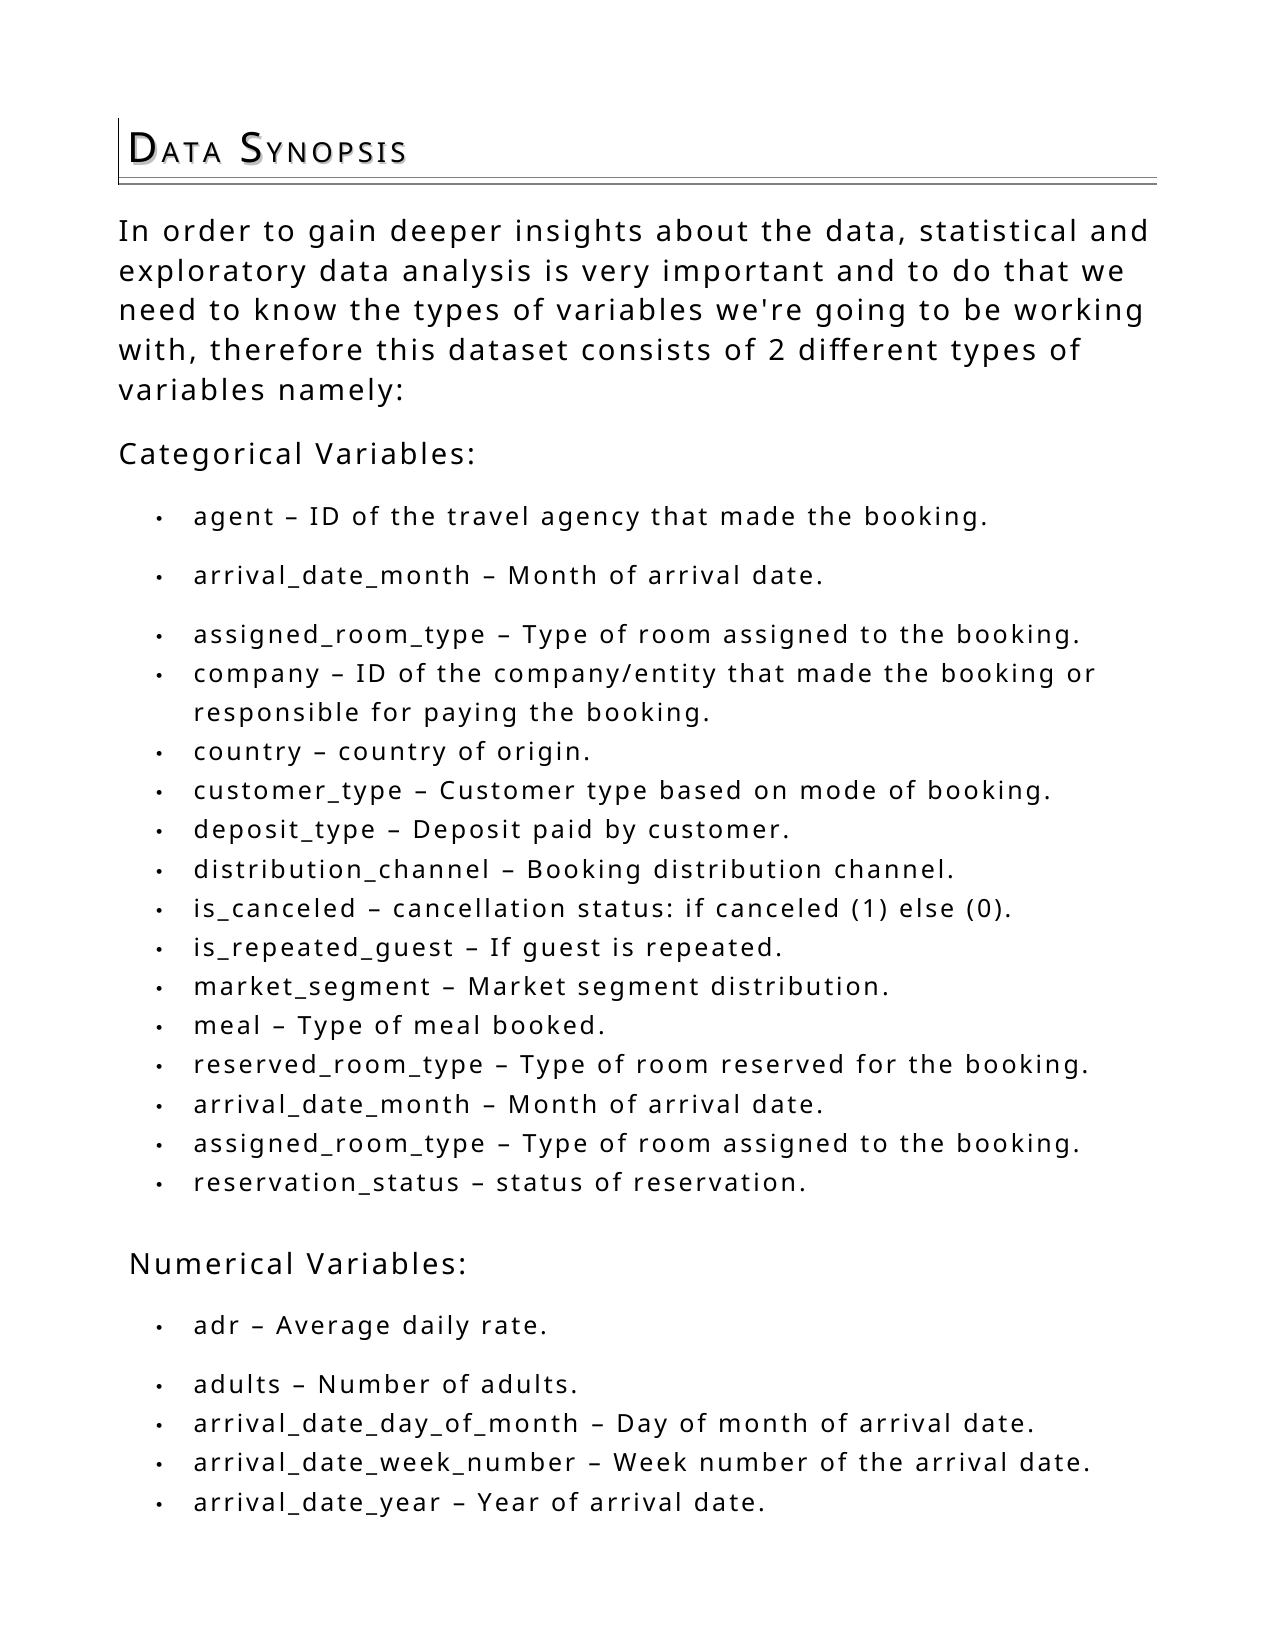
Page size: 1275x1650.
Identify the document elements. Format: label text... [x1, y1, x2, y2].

list distribution_channel – Booking distribution channel. [156, 851, 1157, 885]
list reservation_status – status of reservation. [156, 1165, 1157, 1199]
list assigned_room_type – Type of room assigned to the booking. [156, 1126, 1157, 1159]
list deposit_type – Deposit paid by customer. [156, 812, 1157, 846]
subtitle [119, 178, 1157, 183]
list adults – Number of adults. [156, 1367, 1157, 1401]
list arrival_date_day_of_month – Day of month of arrival date. [156, 1406, 1157, 1440]
subtitle Data Synopsis [119, 118, 1157, 177]
list arrival_date_week_number – Week number of the arrival date. [156, 1445, 1157, 1479]
text In order to gain deeper insights about the data, statistical and exploratory data analysis is very important and to do that we need to know the types of variables we're going to be working with, therefore this dataset consists of 2 different types of variables namely: [118, 210, 1157, 408]
list agent – ID of the travel agency that made the booking. [156, 498, 1157, 532]
list arrival_date_month – Month of arrival date. [156, 557, 1157, 591]
list arrival_date_year – Year of arrival date. [156, 1484, 1157, 1518]
list adr – Average daily rate. [156, 1308, 1157, 1342]
list meal – Type of meal booked. [156, 1008, 1157, 1042]
list market_segment – Market segment distribution. [156, 969, 1157, 1003]
list assigned_room_type – Type of room assigned to the booking. [156, 616, 1157, 650]
list company – ID of the company/entity that made the booking or responsible for paying the booking. [156, 656, 1157, 729]
list is_canceled – cancellation status: if canceled (1) else (0). [156, 891, 1157, 924]
text Numerical Variables: [118, 1243, 1157, 1283]
list arrival_date_month – Month of arrival date. [156, 1086, 1157, 1120]
list reserved_room_type – Type of room reserved for the booking. [156, 1047, 1157, 1081]
list customer_type – Customer type based on mode of booking. [156, 773, 1157, 807]
list country – country of origin. [156, 734, 1157, 768]
text Categorical Variables: [118, 433, 1157, 473]
list is_repeated_guest – If guest is repeated. [156, 930, 1157, 964]
